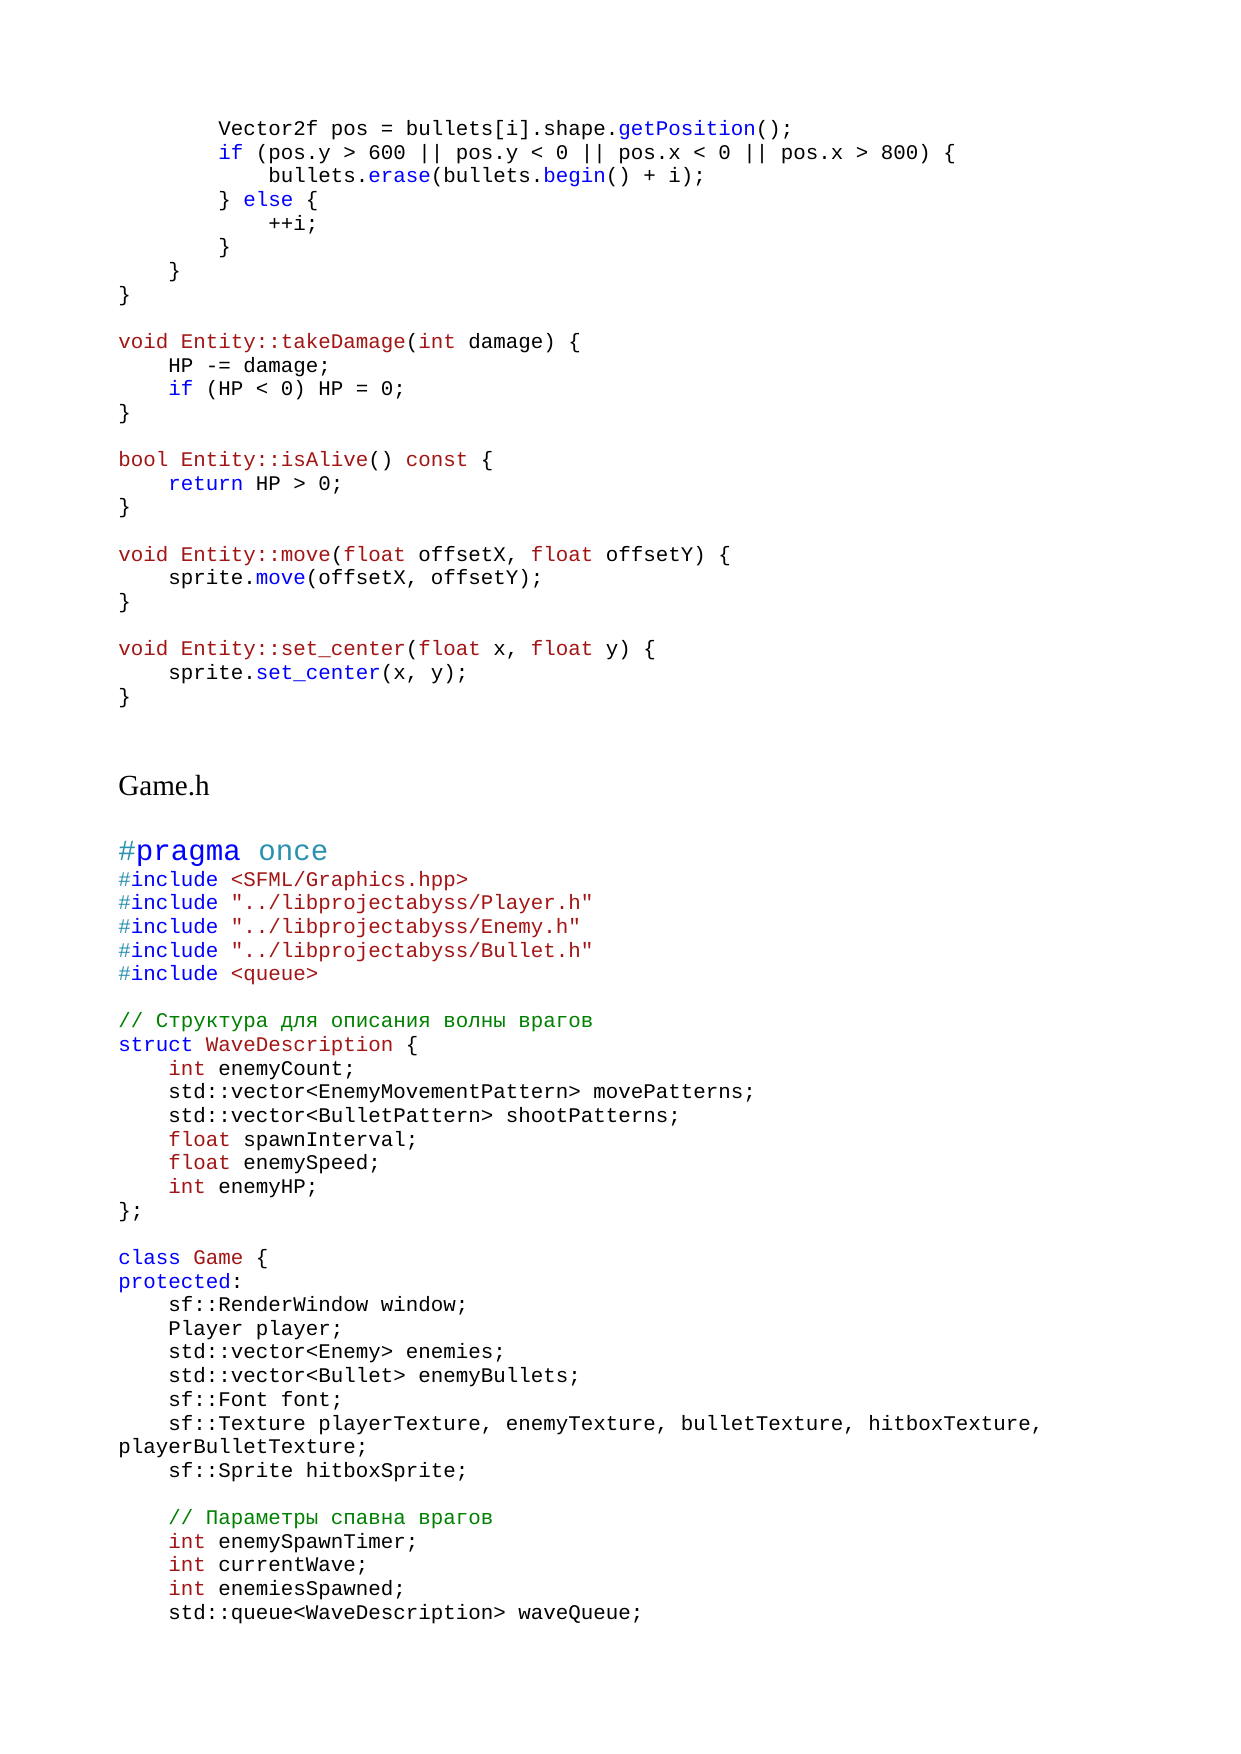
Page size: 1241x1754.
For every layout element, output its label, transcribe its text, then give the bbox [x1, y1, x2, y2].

text #include <queue> [118, 963, 1122, 987]
text return HP > 0; [118, 473, 1122, 496]
text } [118, 402, 1122, 426]
text float spawnInterval; [118, 1129, 1122, 1152]
text if (pos.y > 600 || pos.y < 0 || pos.x < 0 || pos.x > 800) { [118, 142, 1122, 165]
text std::queue<WaveDescription> waveQueue; [118, 1602, 1122, 1625]
text } else { [118, 189, 1122, 213]
text #include "../libprojectabyss/Player.h" [118, 892, 1122, 916]
text int enemySpawnTimer; [118, 1531, 1122, 1554]
text bool Entity::isAlive() const { [118, 449, 1122, 473]
text sf::Font font; [118, 1389, 1122, 1412]
text // Параметры спавна врагов [118, 1507, 1122, 1531]
text #include "../libprojectabyss/Enemy.h" [118, 916, 1122, 939]
text sprite.move(offsetX, offsetY); [118, 567, 1122, 591]
text sprite.set_center(x, y); [118, 662, 1122, 686]
text }; [118, 1200, 1122, 1223]
text } [118, 236, 1122, 260]
text #include "../libprojectabyss/Bullet.h" [118, 939, 1122, 963]
text Vector2f pos = bullets[i].shape.getPosition(); [118, 118, 1122, 142]
text Player player; [118, 1318, 1122, 1342]
text std::vector<Enemy> enemies; [118, 1342, 1122, 1365]
text } [118, 686, 1122, 709]
text HP -= damage; [118, 354, 1122, 378]
text void Entity::takeDamage(int damage) { [118, 331, 1122, 354]
text #include <SFML/Graphics.hpp> [118, 869, 1122, 892]
text } [118, 496, 1122, 520]
text protected: [118, 1271, 1122, 1294]
text void Entity::move(float offsetX, float offsetY) { [118, 544, 1122, 567]
text if (HP < 0) HP = 0; [118, 378, 1122, 402]
text bullets.erase(bullets.begin() + i); [118, 165, 1122, 189]
text #pragma once [118, 836, 1122, 869]
text class Game { [118, 1247, 1122, 1271]
text int enemyCount; [118, 1058, 1122, 1081]
text Game.h [118, 768, 1122, 802]
text sf::Texture playerTexture, enemyTexture, bulletTexture, hitboxTexture, playerBulletTexture; [118, 1412, 1122, 1460]
text void Entity::set_center(float x, float y) { [118, 638, 1122, 662]
text std::vector<EnemyMovementPattern> movePatterns; [118, 1081, 1122, 1105]
text } [118, 591, 1122, 615]
text int enemiesSpawned; [118, 1578, 1122, 1602]
text struct WaveDescription { [118, 1034, 1122, 1058]
text // Структура для описания волны врагов [118, 1011, 1122, 1034]
text } [118, 260, 1122, 284]
text std::vector<BulletPattern> shootPatterns; [118, 1105, 1122, 1129]
text sf::Sprite hitboxSprite; [118, 1460, 1122, 1483]
text sf::RenderWindow window; [118, 1294, 1122, 1318]
text ++i; [118, 213, 1122, 236]
text std::vector<Bullet> enemyBullets; [118, 1365, 1122, 1389]
text } [118, 284, 1122, 307]
text int currentWave; [118, 1554, 1122, 1578]
text float enemySpeed; [118, 1152, 1122, 1176]
text int enemyHP; [118, 1176, 1122, 1200]
